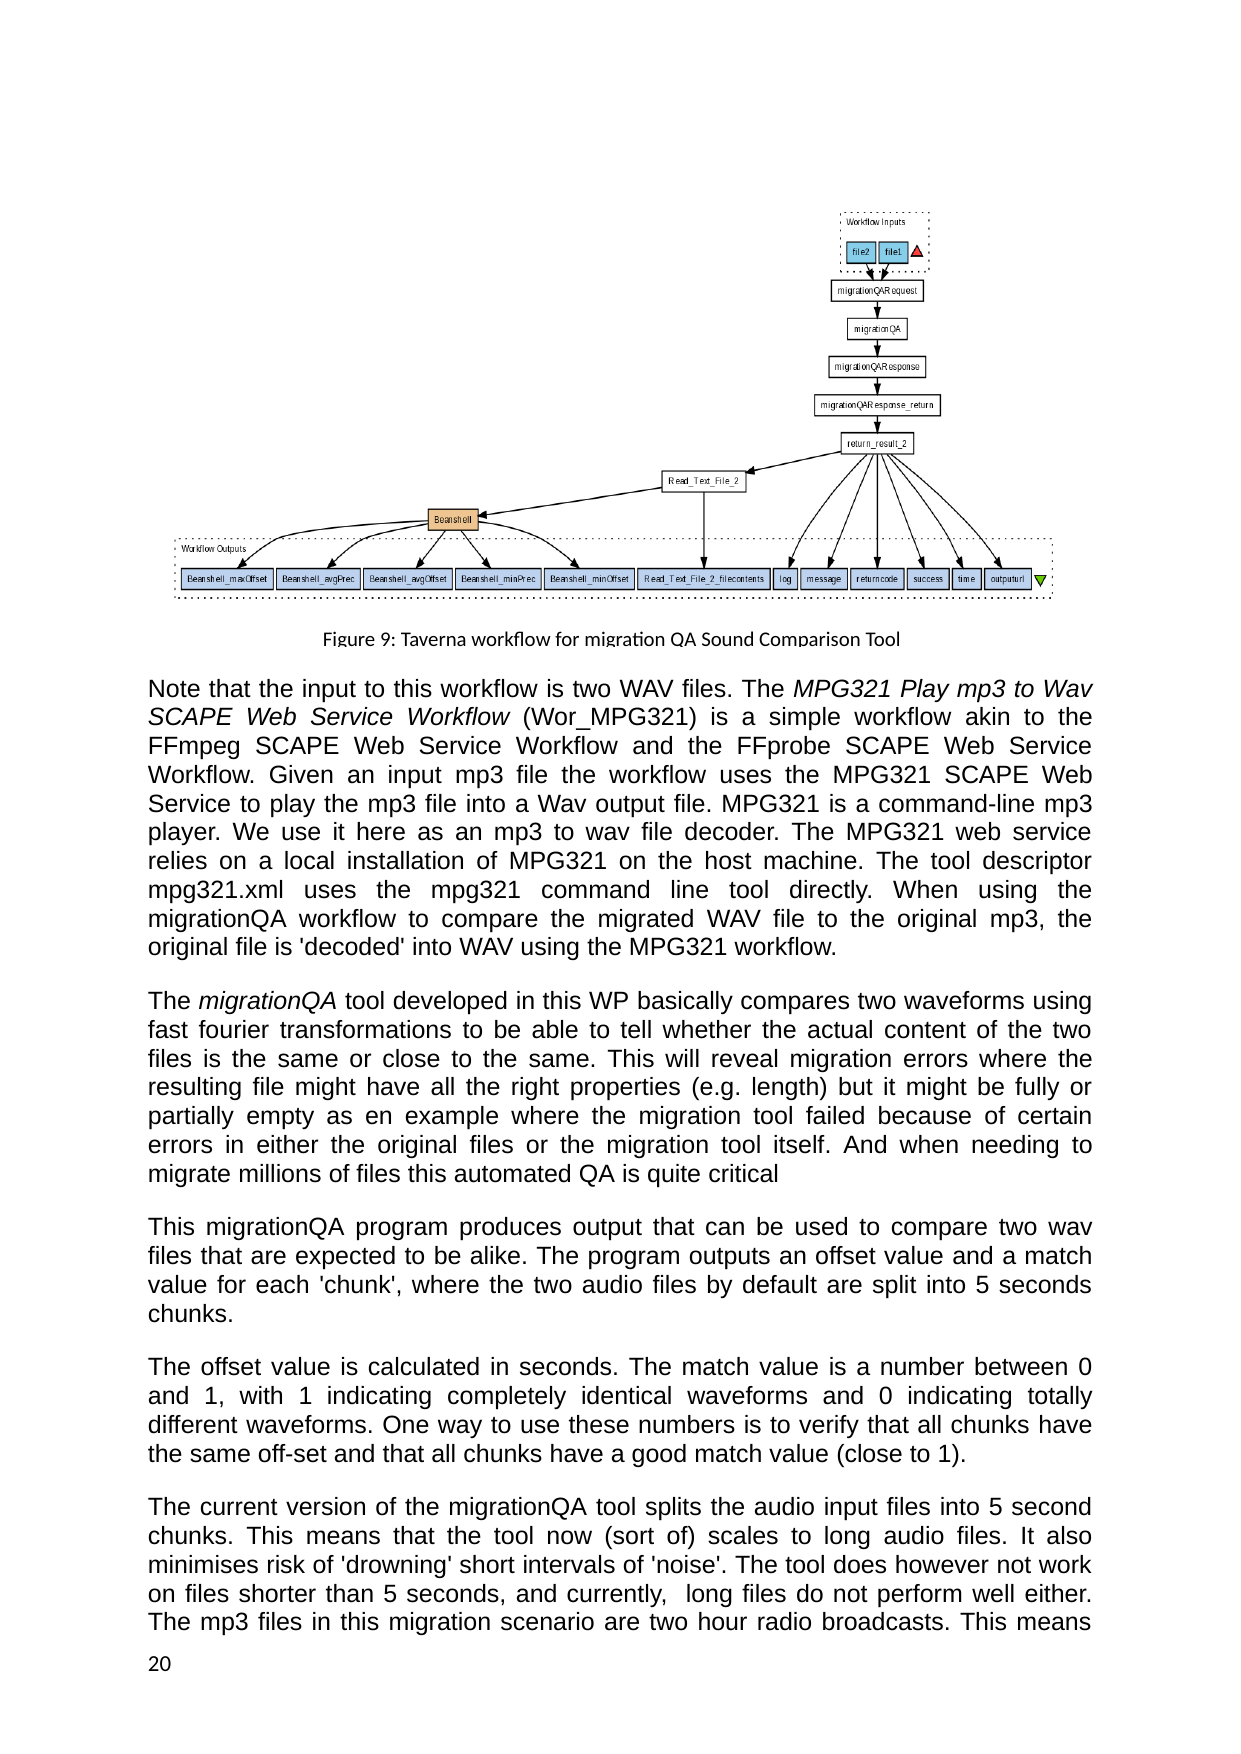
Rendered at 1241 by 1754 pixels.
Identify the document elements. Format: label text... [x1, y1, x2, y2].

text Figure 9: Taverna workflow for migration QA Sound Comparison Tool [149, 627, 1074, 647]
picture [165, 200, 1062, 618]
text This migrationQA program produces output that can be used to compare two wav files that are expected to be alike. The program outputs an offset value and a match value for each 'chunk', where the two audio files by default are split into 5 seconds chunks. [148, 1212, 1092, 1327]
text The offset value is calculated in seconds. The match value is a number between 0 and 1, with 1 indicating completely identical waveforms and 0 indicating totally different waveforms. One way to use these numbers is to verify that all chunks have the same off-set and that all chunks have a good match value (close to 1). [148, 1352, 1092, 1467]
text Note that the input to this workflow is two WAV files. The MPG321 Play mp3 to Wav SCAPE Web Service Workflow (Wor_MPG321) is a simple workflow akin to the FFmpeg SCAPE Web Service Workflow and the FFprobe SCAPE Web Service Workflow. Given an input mp3 file the workflow uses the MPG321 SCAPE Web Service to play the mp3 file into a Wav output file. MPG321 is a command-line mp3 player. We use it here as an mp3 to wav file decoder. The MPG321 web service relies on a local installation of MPG321 on the host machine. The tool descriptor mpg321.xml uses the mpg321 command line tool directly. When using the migrationQA workflow to compare the migrated WAV file to the original mp3, the original file is 'decoded' into WAV using the MPG321 workflow. [148, 673, 1092, 961]
text The migrationQA tool developed in this WP basically compares two waveforms using fast fourier transformations to be able to tell whether the actual content of the two files is the same or close to the same. This will reveal migration errors where the resulting file might have all the right properties (e.g. length) but it might be fully or partially empty as en example where the migration tool failed because of certain errors in either the original files or the migration tool itself. And when needing to migrate millions of files this automated QA is quite critical [148, 986, 1092, 1187]
text The current version of the migrationQA tool splits the audio input files into 5 second chunks. This means that the tool now (sort of) scales to long audio files. It also minimises risk of 'drowning' short intervals of 'noise'. The tool does however not work on files shorter than 5 seconds, and currently, long files do not perform well either. The mp3 files in this migration scenario are two hour radio broadcasts. This means [148, 1492, 1092, 1636]
